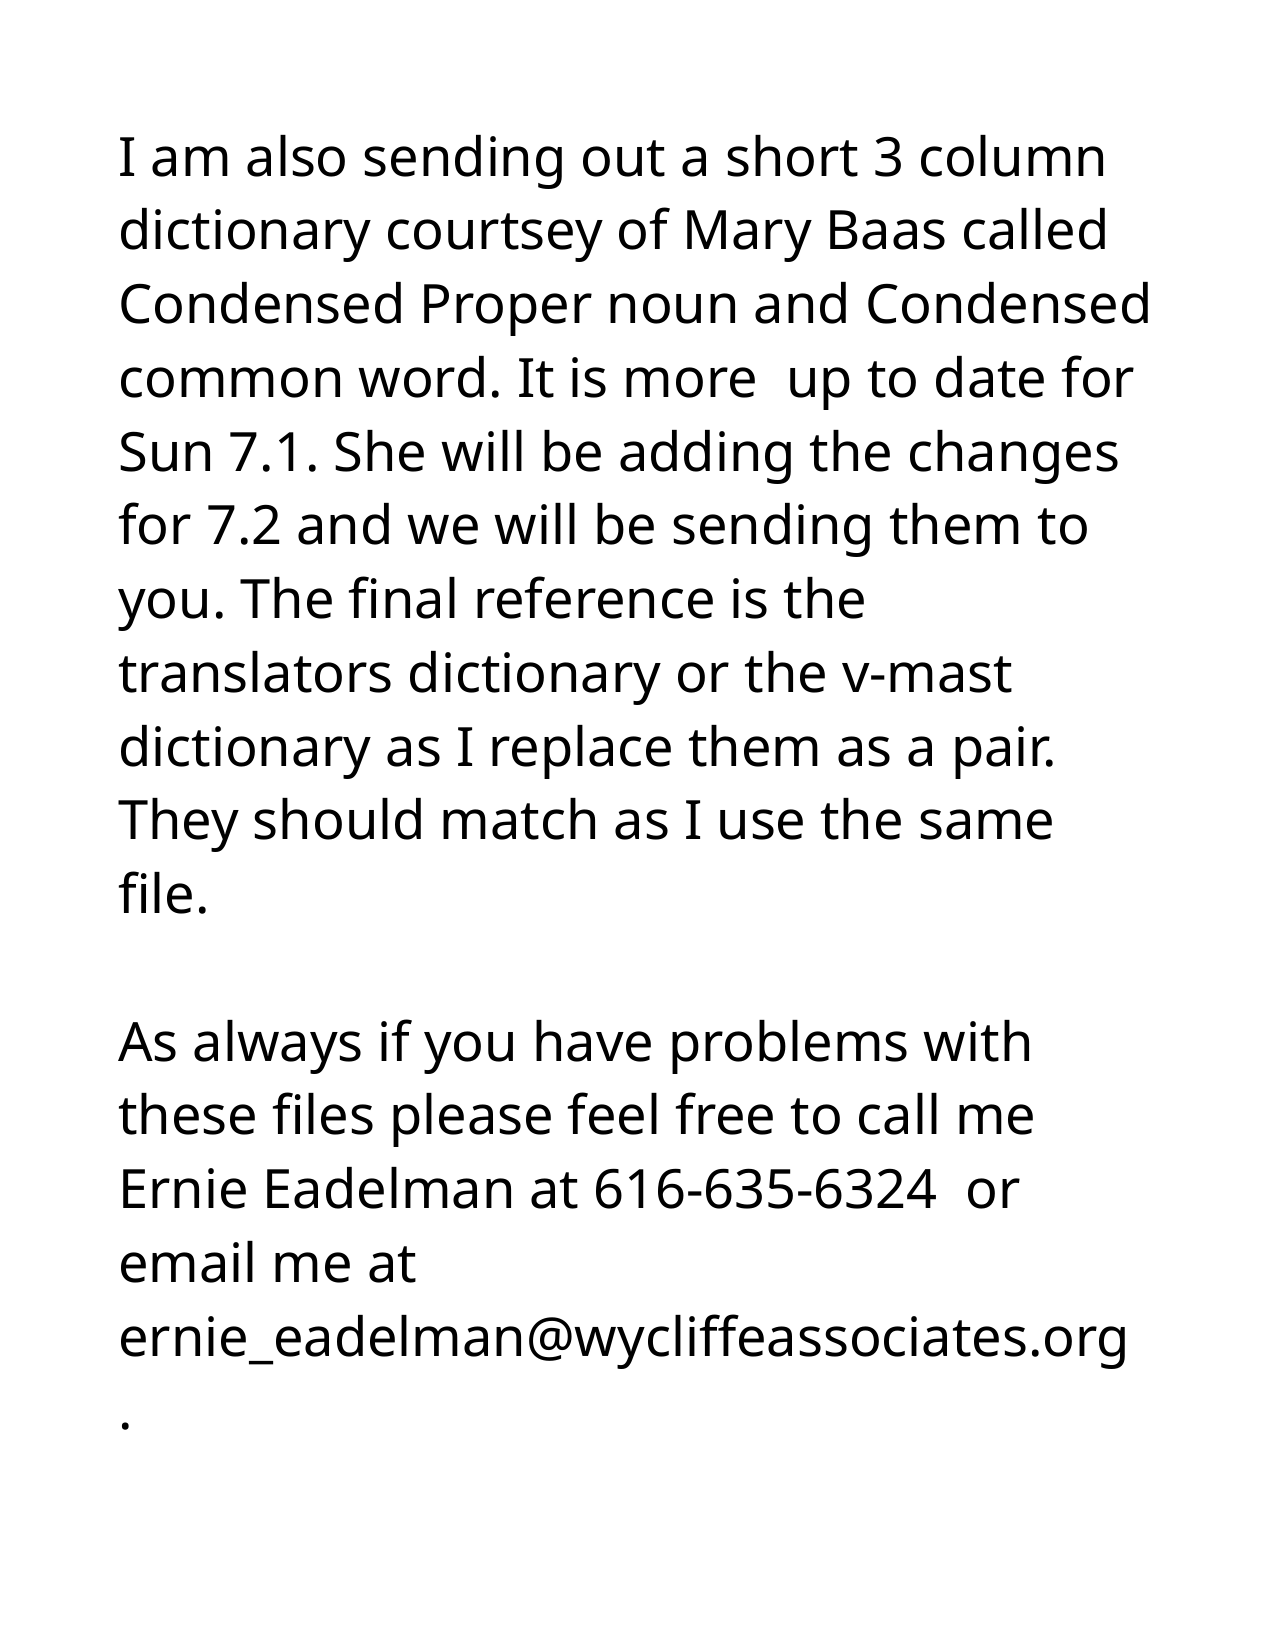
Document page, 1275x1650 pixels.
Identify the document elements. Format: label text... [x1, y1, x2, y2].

text I am also sending out a short 3 column dictionary courtsey of Mary Baas called Condensed Proper noun and Condensed common word. It is more up to date for Sun 7.1. She will be adding the changes for 7.2 and we will be sending them to you. The final reference is the translators dictionary or the v-mast dictionary as I replace them as a pair. They should match as I use the same file. [118, 118, 1157, 929]
text As always if you have problems with these files please feel free to call me Ernie Eadelman at 616-635-6324 or email me at ernie_eadelman@wycliffeassociates.org . [118, 1003, 1157, 1446]
